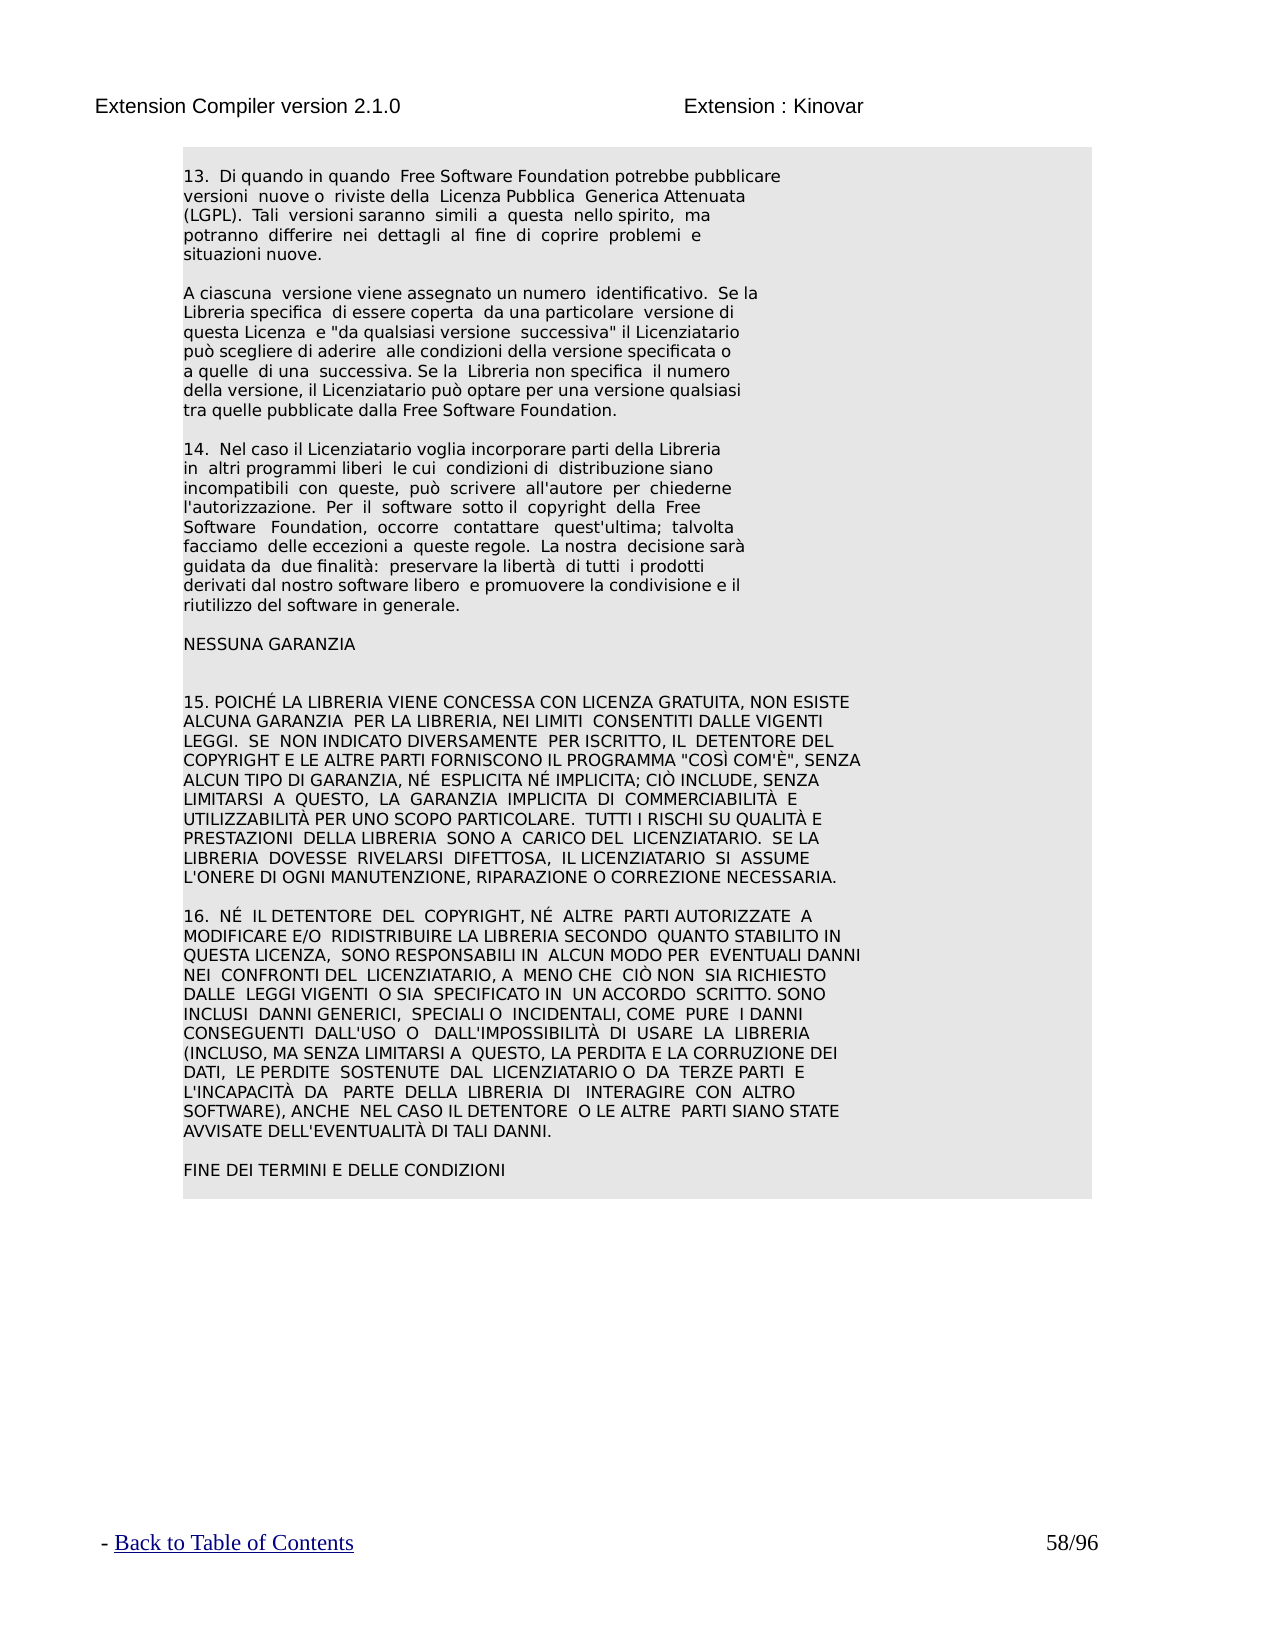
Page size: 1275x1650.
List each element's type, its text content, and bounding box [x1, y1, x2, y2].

text FINE DEI TERMINI E DELLE CONDIZIONI [183, 1160, 1092, 1180]
text QUESTA LICENZA, SONO RESPONSABILI IN ALCUN MODO PER EVENTUALI DANNI [183, 946, 1092, 966]
text ALCUN TIPO DI GARANZIA, NÉ ESPLICITA NÉ IMPLICITA; CIÒ INCLUDE, SENZA [183, 771, 1092, 790]
text NEI CONFRONTI DEL LICENZIATARIO, A MENO CHE CIÒ NON SIA RICHIESTO [183, 966, 1092, 985]
text L'ONERE DI OGNI MANUTENZIONE, RIPARAZIONE O CORREZIONE NECESSARIA. [183, 868, 1092, 888]
text facciamo delle eccezioni a queste regole. La nostra decisione sarà [183, 537, 1092, 557]
text a quelle di una successiva. Se la Libreria non specifica il numero [183, 362, 1092, 381]
text 15. POICHÉ LA LIBRERIA VIENE CONCESSA CON LICENZA GRATUITA, NON ESISTE [183, 693, 1092, 712]
text (INCLUSO, MA SENZA LIMITARSI A QUESTO, LA PERDITA E LA CORRUZIONE DEI [183, 1043, 1092, 1063]
text L'INCAPACITÀ DA PARTE DELLA LIBRERIA DI INTERAGIRE CON ALTRO [183, 1082, 1092, 1102]
text CONSEGUENTI DALL'USO O DALL'IMPOSSIBILITÀ DI USARE LA LIBRERIA [183, 1024, 1092, 1043]
text NESSUNA GARANZIA [183, 634, 1092, 654]
text incompatibili con queste, può scrivere all'autore per chiederne [183, 479, 1092, 498]
text questa Licenza e "da qualsiasi versione successiva" il Licenziatario [183, 323, 1092, 342]
text riutilizzo del software in generale. [183, 596, 1092, 615]
text DATI, LE PERDITE SOSTENUTE DAL LICENZIATARIO O DA TERZE PARTI E [183, 1063, 1092, 1082]
text l'autorizzazione. Per il software sotto il copyright della Free [183, 498, 1092, 518]
text guidata da due finalità: preservare la libertà di tutti i prodotti [183, 557, 1092, 576]
text ALCUNA GARANZIA PER LA LIBRERIA, NEI LIMITI CONSENTITI DALLE VIGENTI [183, 712, 1092, 732]
text in altri programmi liberi le cui condizioni di distribuzione siano [183, 459, 1092, 479]
text derivati dal nostro software libero e promuovere la condivisione e il [183, 576, 1092, 596]
text 13. Di quando in quando Free Software Foundation potrebbe pubblicare [183, 167, 1092, 186]
text UTILIZZABILITÀ PER UNO SCOPO PARTICOLARE. TUTTI I RISCHI SU QUALITÀ E [183, 810, 1092, 829]
text LIMITARSI A QUESTO, LA GARANZIA IMPLICITA DI COMMERCIABILITÀ E [183, 790, 1092, 810]
text Software Foundation, occorre contattare quest'ultima; talvolta [183, 518, 1092, 537]
text AVVISATE DELL'EVENTUALITÀ DI TALI DANNI. [183, 1121, 1092, 1141]
text A ciascuna versione viene assegnato un numero identificativo. Se la [183, 284, 1092, 303]
text tra quelle pubblicate dalla Free Software Foundation. [183, 401, 1092, 420]
text DALLE LEGGI VIGENTI O SIA SPECIFICATO IN UN ACCORDO SCRITTO. SONO [183, 985, 1092, 1004]
text potranno differire nei dettagli al fine di coprire problemi e [183, 225, 1092, 245]
text PRESTAZIONI DELLA LIBRERIA SONO A CARICO DEL LICENZIATARIO. SE LA [183, 829, 1092, 849]
text della versione, il Licenziatario può optare per una versione qualsiasi [183, 381, 1092, 401]
text 14. Nel caso il Licenziatario voglia incorporare parti della Libreria [183, 440, 1092, 459]
text LIBRERIA DOVESSE RIVELARSI DIFETTOSA, IL LICENZIATARIO SI ASSUME [183, 849, 1092, 868]
text INCLUSI DANNI GENERICI, SPECIALI O INCIDENTALI, COME PURE I DANNI [183, 1004, 1092, 1024]
text situazioni nuove. [183, 245, 1092, 264]
text COPYRIGHT E LE ALTRE PARTI FORNISCONO IL PROGRAMMA "COSÌ COM'È", SENZA [183, 751, 1092, 771]
text 16. NÉ IL DETENTORE DEL COPYRIGHT, NÉ ALTRE PARTI AUTORIZZATE A [183, 907, 1092, 927]
text Libreria specifica di essere coperta da una particolare versione di [183, 303, 1092, 323]
text MODIFICARE E/O RIDISTRIBUIRE LA LIBRERIA SECONDO QUANTO STABILITO IN [183, 927, 1092, 946]
text (LGPL). Tali versioni saranno simili a questa nello spirito, ma [183, 206, 1092, 225]
text LEGGI. SE NON INDICATO DIVERSAMENTE PER ISCRITTO, IL DETENTORE DEL [183, 732, 1092, 751]
text può scegliere di aderire alle condizioni della versione specificata o [183, 342, 1092, 362]
text versioni nuove o riviste della Licenza Pubblica Generica Attenuata [183, 186, 1092, 206]
text SOFTWARE), ANCHE NEL CASO IL DETENTORE O LE ALTRE PARTI SIANO STATE [183, 1102, 1092, 1121]
